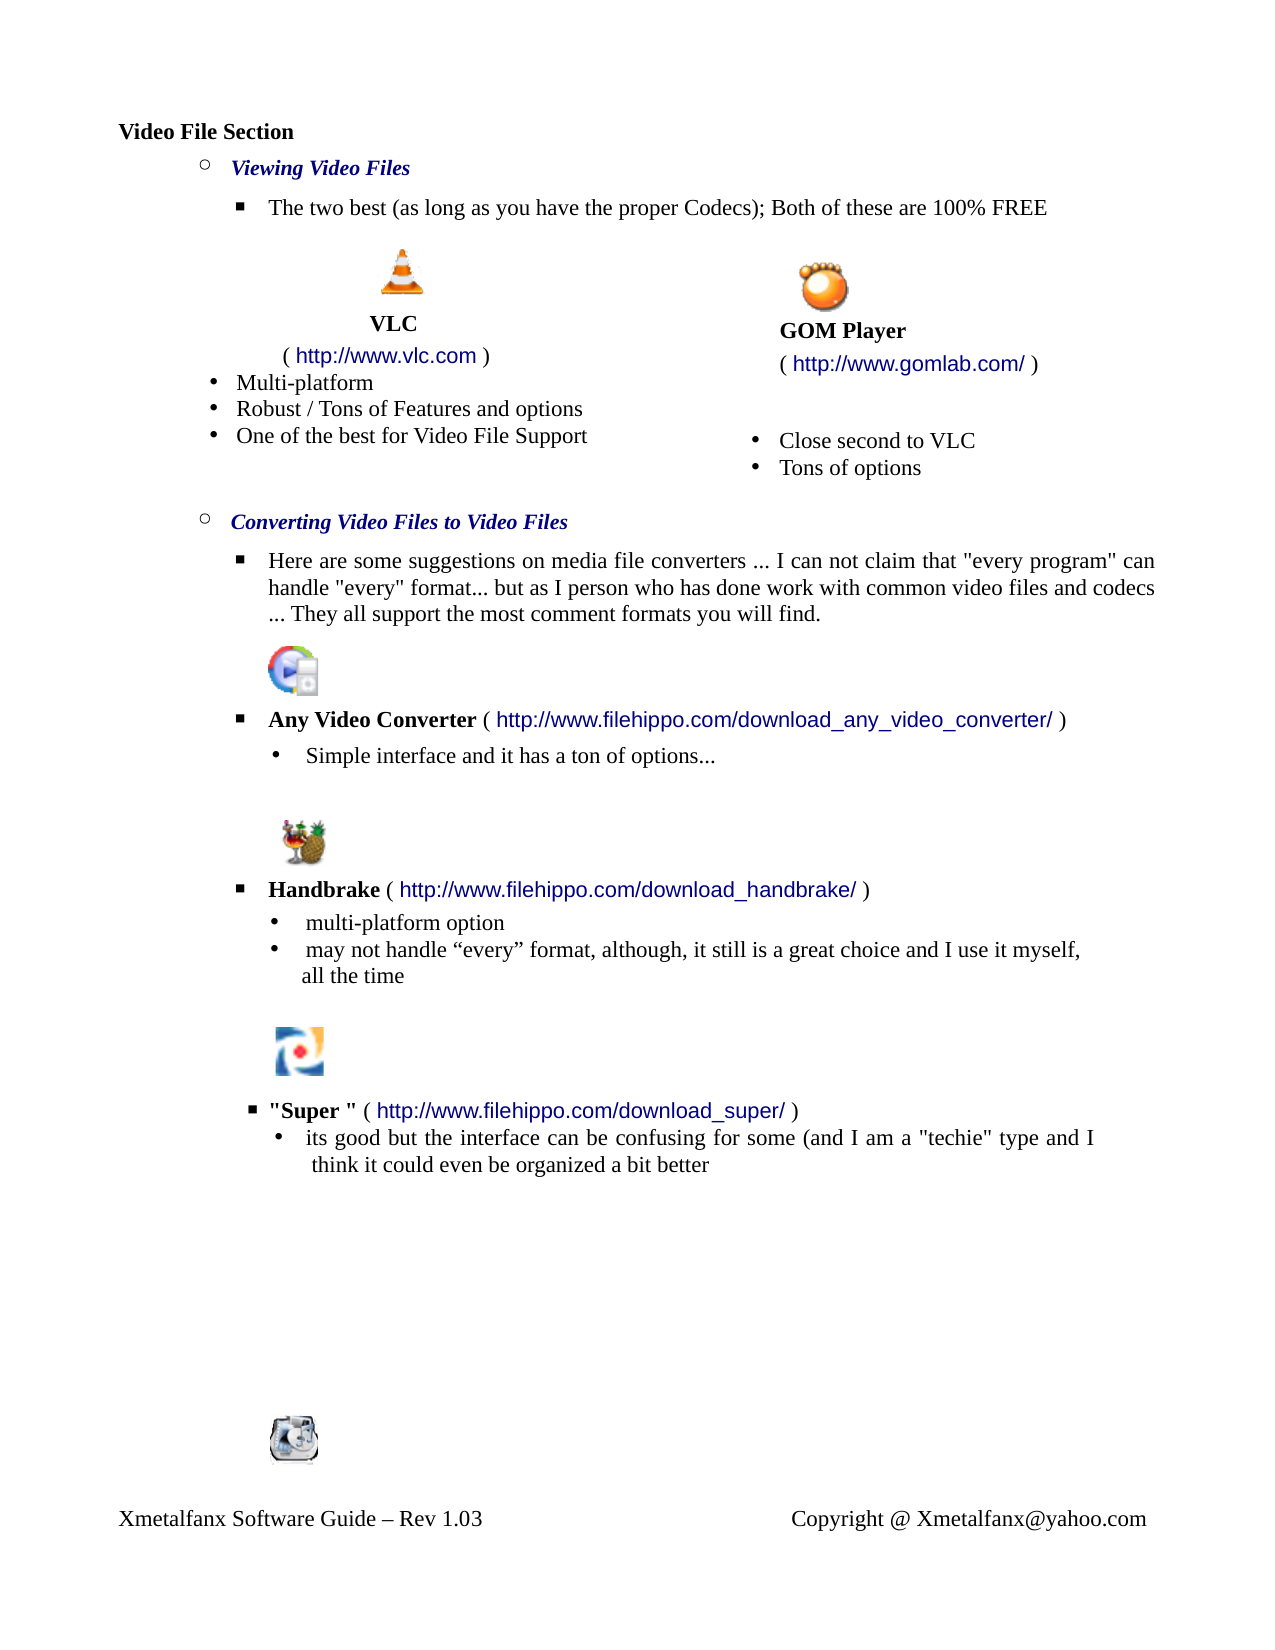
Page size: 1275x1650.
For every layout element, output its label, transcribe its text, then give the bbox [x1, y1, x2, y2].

list Multi-platform [209, 369, 637, 396]
list Close second to VLC [751, 427, 1157, 454]
list Here are some suggestions on media file converters ... I can not claim that "every program" can handle "every" format... but as I person who has done work with common video files and codecs ... They all support the most comment formats you will find. [231, 547, 1157, 627]
list multi-platform option [270, 909, 1099, 936]
list Handbrake ( http://www.filehippo.com/download_handbrake/ ) [231, 876, 1157, 903]
list The two best (as long as you have the proper Codecs); Both of these are 100% FREE [231, 194, 1157, 220]
list Simple interface and it has a ton of options... [270, 742, 1157, 768]
subtitle Converting Video Files to Video Files [193, 509, 1157, 535]
subtitle Video File Section [118, 118, 1157, 144]
picture [377, 248, 428, 299]
text ( http://www.gomlab.com/ ) [779, 349, 1157, 376]
subtitle Viewing Video Files [193, 155, 1157, 182]
list "Super " ( http://www.filehippo.com/download_super/ ) [243, 1097, 1096, 1124]
list Any Video Converter ( http://www.filehippo.com/download_any_video_converter/ ) [231, 706, 1157, 733]
picture [798, 261, 849, 312]
list may not handle “every” format, although, it still is a great choice and I use it myself, all the time [270, 936, 1099, 989]
list Tons of options [751, 454, 1157, 481]
list One of the best for Video File Support [209, 422, 637, 449]
picture [270, 1414, 318, 1466]
list Robust / Tons of Features and options [209, 396, 637, 422]
text ( http://www.vlc.com ) [247, 342, 637, 369]
subtitle VLC [149, 310, 637, 336]
picture [275, 1027, 324, 1076]
picture [268, 646, 319, 696]
picture [280, 820, 327, 867]
subtitle GOM Player [779, 317, 1157, 343]
list its good but the interface can be confusing for some (and I am a "techie" type and I think it could even be organized a bit better [274, 1124, 1096, 1177]
